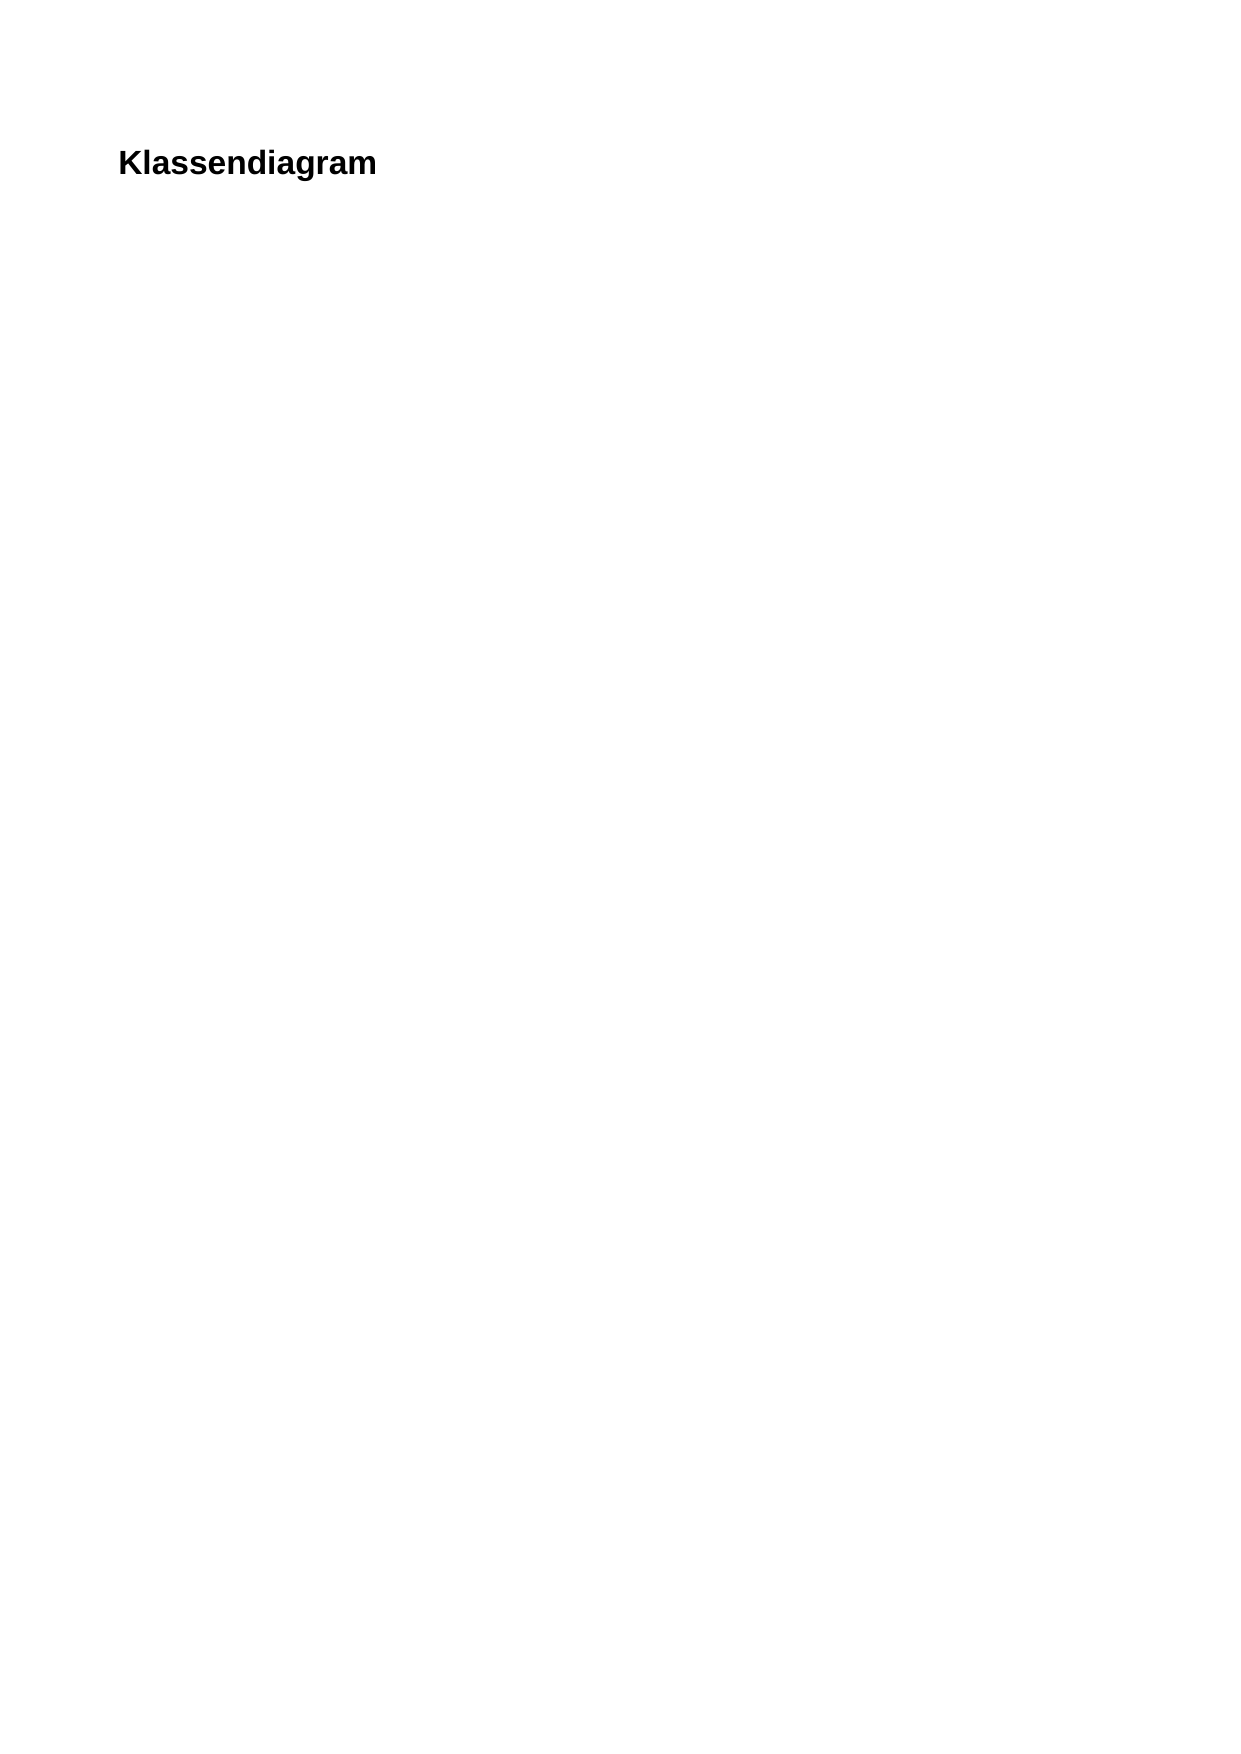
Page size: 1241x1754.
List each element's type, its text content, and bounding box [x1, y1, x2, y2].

subtitle Klassendiagram [118, 143, 1122, 182]
